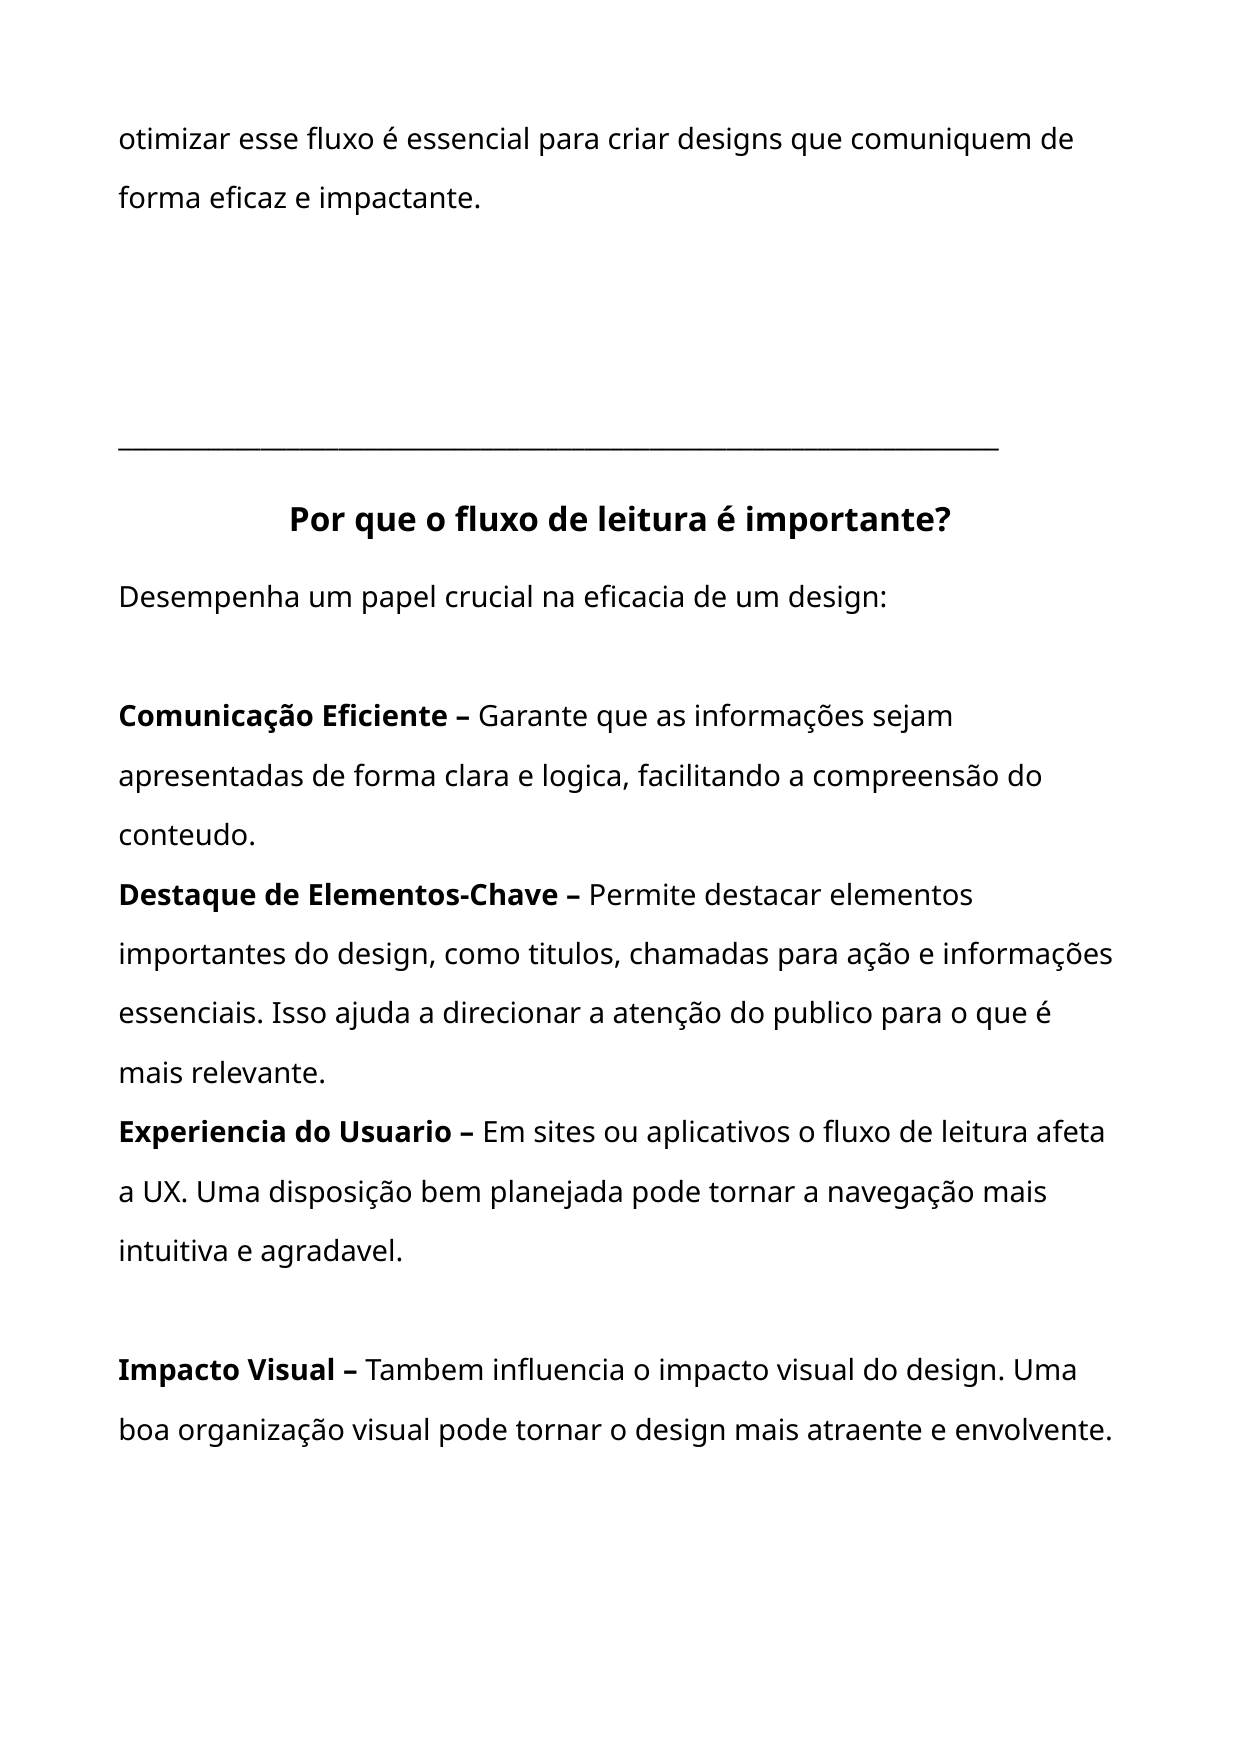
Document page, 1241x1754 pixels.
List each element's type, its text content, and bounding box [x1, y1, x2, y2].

text Experiencia do Usuario – Em sites ou aplicativos o fluxo de leitura afeta a UX. Uma disposição bem planejada pode tornar a navegação mais intuitiva e agradavel. [118, 1112, 1122, 1270]
text Comunicação Eficiente – Garante que as informações sejam apresentadas de forma clara e logica, facilitando a compreensão do conteudo. [118, 695, 1122, 854]
text ____________________________________________________________________ [118, 416, 1122, 455]
text Desempenha um papel crucial na eficacia de um design: [118, 576, 1122, 616]
text otimizar esse fluxo é essencial para criar designs que comuniquem de forma eficaz e impactante. [118, 118, 1122, 217]
text Impacto Visual – Tambem influencia o impacto visual do design. Uma boa organização visual pode tornar o design mais atraente e envolvente. [118, 1350, 1122, 1449]
text Destaque de Elementos-Chave – Permite destacar elementos importantes do design, como titulos, chamadas para ação e informações essenciais. Isso ajuda a direcionar a atenção do publico para o que é mais relevante. [118, 874, 1122, 1092]
subtitle Por que o fluxo de leitura é importante? [118, 496, 1122, 541]
